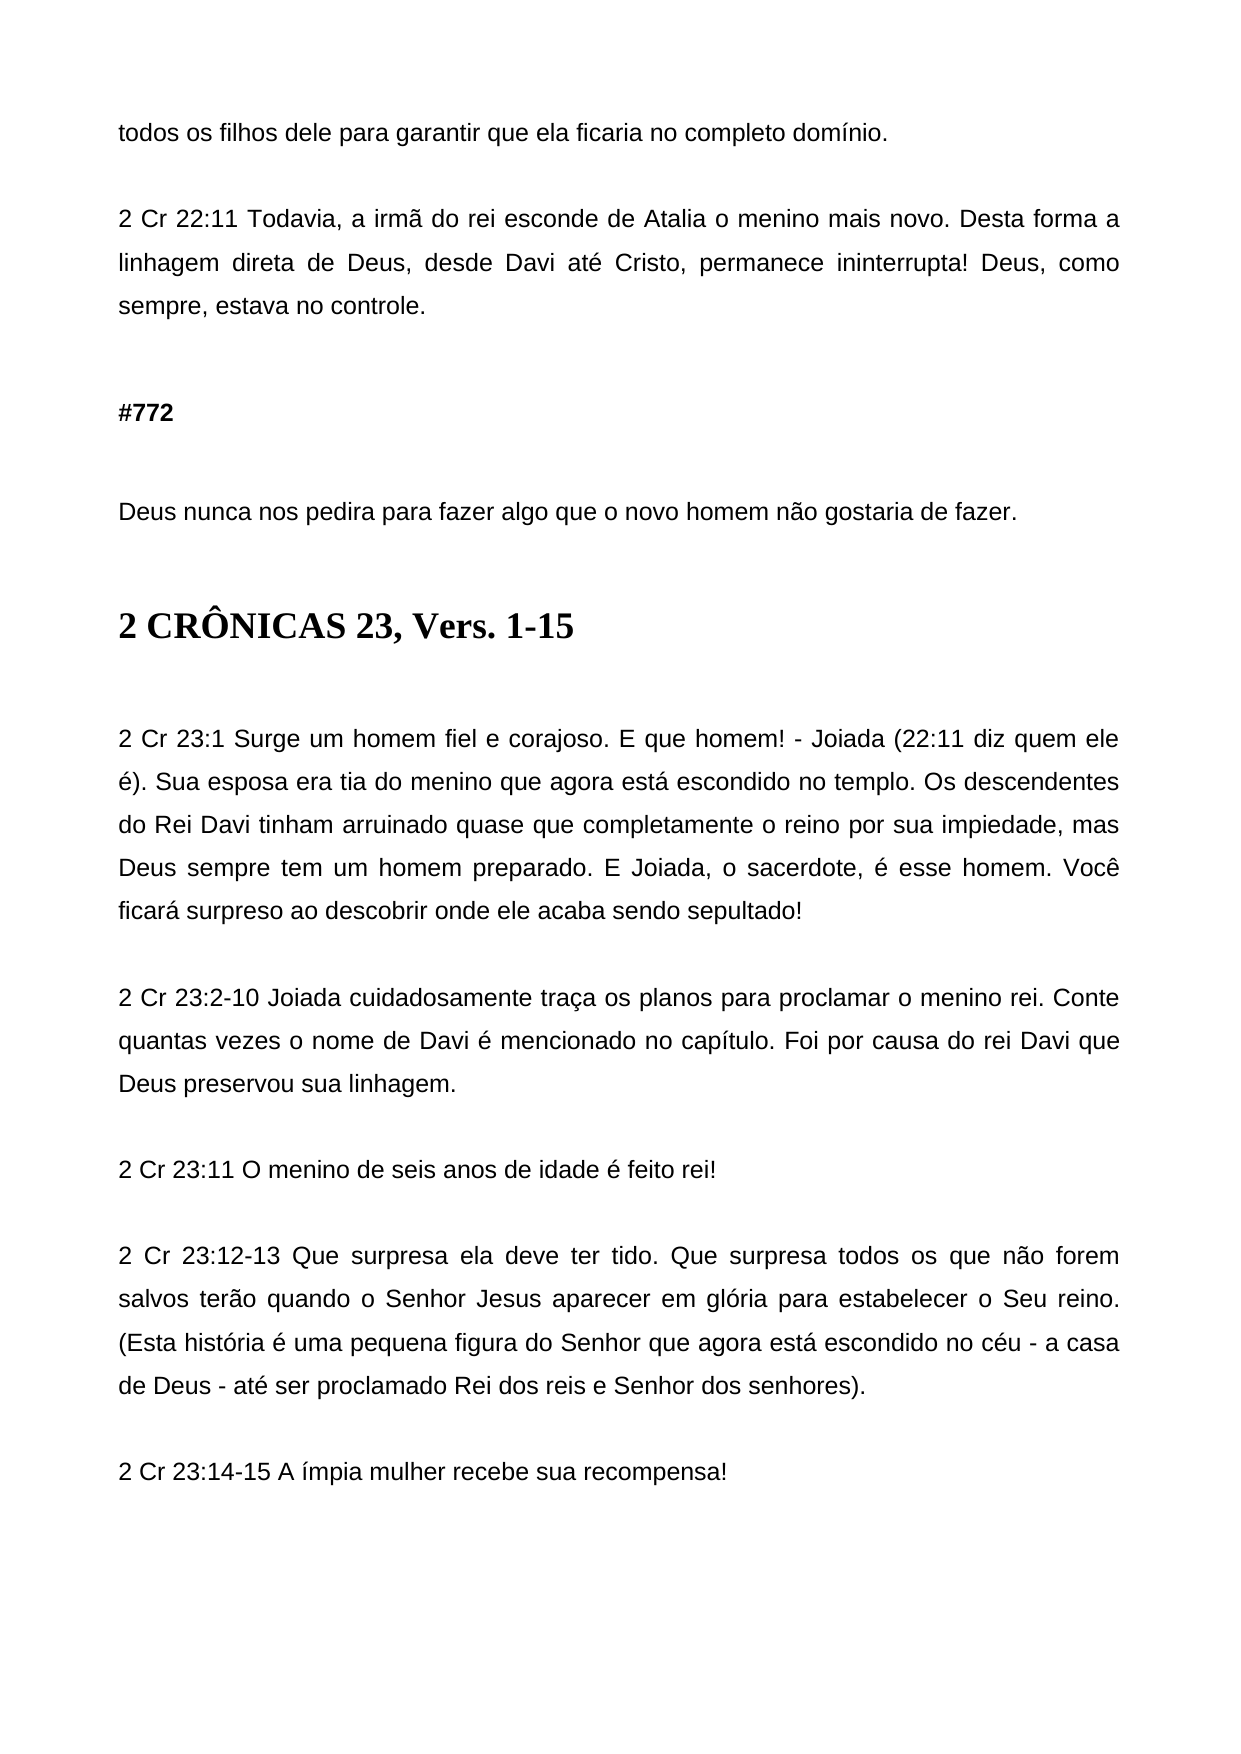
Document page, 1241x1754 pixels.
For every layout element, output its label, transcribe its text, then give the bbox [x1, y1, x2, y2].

text 2 Cr 23:12-13 Que surpresa ela deve ter tido. Que surpresa todos os que não forem salvos terão quando o Senhor Jesus aparecer em glória para estabelecer o Seu reino. (Esta história é uma pequena figura do Senhor que agora está escondido no céu - a casa de Deus - até ser proclamado Rei dos reis e Senhor dos senhores). [118, 1241, 1122, 1399]
text 2 Cr 23:11 O menino de seis anos de idade é feito rei! [118, 1155, 1122, 1184]
text Deus nunca nos pedira para fazer algo que o novo homem não gostaria de fazer. [118, 496, 1122, 525]
text 2 Cr 22:11 Todavia, a irmã do rei esconde de Atalia o menino mais novo. Desta forma a linhagem direta de Deus, desde Davi até Cristo, permanece ininterrupta! Deus, como sempre, estava no controle. [118, 204, 1122, 319]
text 2 Cr 23:1 Surge um homem fiel e corajoso. E que homem! - Joiada (22:11 diz quem ele é). Sua esposa era tia do menino que agora está escondido no templo. Os descendentes do Rei Davi tinham arruinado quase que completamente o reino por sua impiedade, mas Deus sempre tem um homem preparado. E Joiada, o sacerdote, é esse homem. Você ficará surpreso ao descobrir onde ele acaba sendo sepultado! [118, 724, 1122, 925]
subtitle #772 [118, 398, 1122, 426]
text 2 Cr 23:14-15 A ímpia mulher recebe sua recompensa! [118, 1457, 1122, 1486]
text todos os filhos dele para garantir que ela ficaria no completo domínio. [118, 118, 1122, 147]
subtitle 2 CRÔNICAS 23, Vers. 1-15 [118, 603, 1122, 647]
text 2 Cr 23:2-10 Joiada cuidadosamente traça os planos para proclamar o menino rei. Conte quantas vezes o nome de Davi é mencionado no capítulo. Foi por causa do rei Davi que Deus preservou sua linhagem. [118, 983, 1122, 1098]
